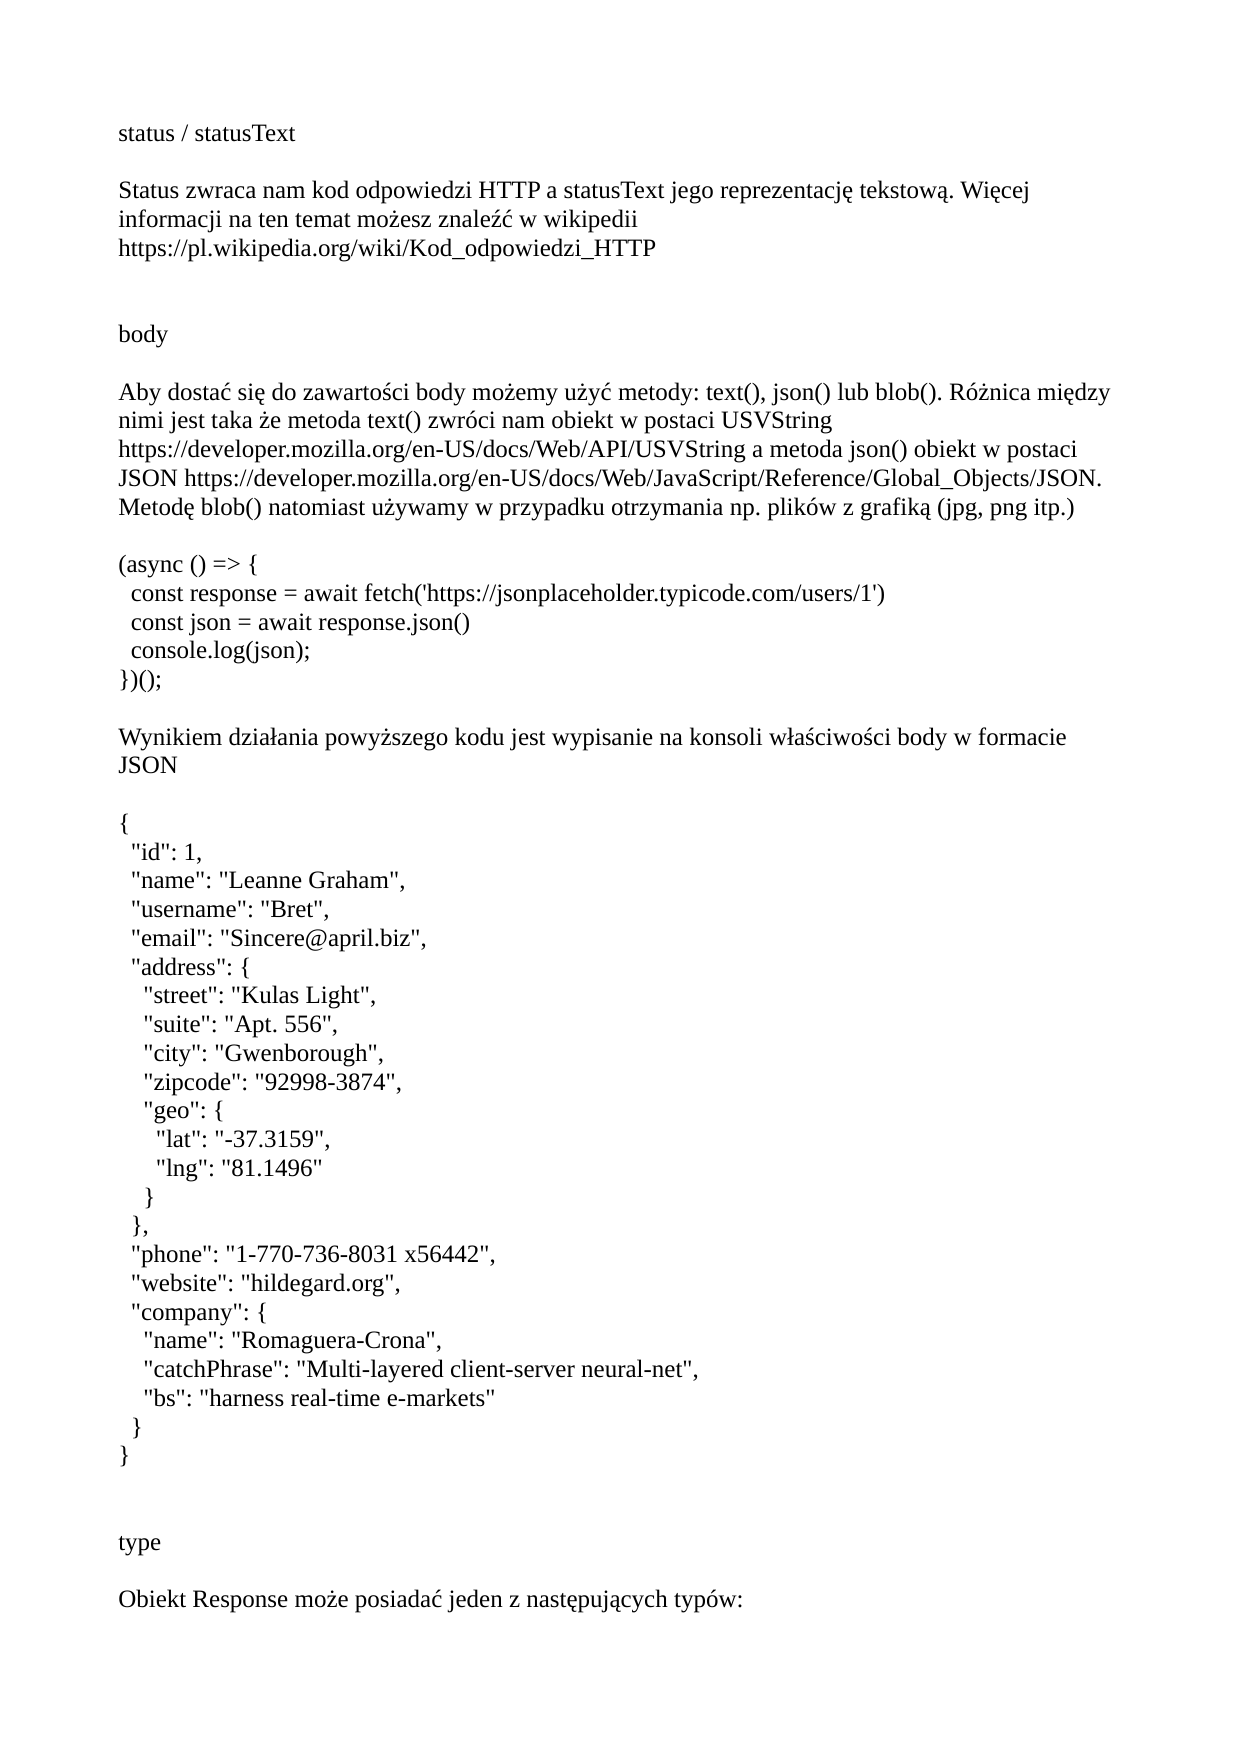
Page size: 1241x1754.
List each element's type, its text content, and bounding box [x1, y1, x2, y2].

text Wynikiem działania powyższego kodu jest wypisanie na konsoli właściwości body w formacie JSON [118, 722, 1122, 779]
text "address": { [118, 952, 1122, 981]
text "catchPhrase": "Multi-layered client-server neural-net", [118, 1354, 1122, 1383]
text (async () => { [118, 549, 1122, 578]
text "username": "Bret", [118, 894, 1122, 923]
text console.log(json); [118, 636, 1122, 664]
text type [118, 1527, 1122, 1556]
text const json = await response.json() [118, 607, 1122, 636]
text "city": "Gwenborough", [118, 1038, 1122, 1067]
text Status zwraca nam kod odpowiedzi HTTP a statusText jego reprezentację tekstową. Więcej informacji na ten temat możesz znaleźć w wikipedii https://pl.wikipedia.org/wiki/Kod_odpowiedzi_HTTP [118, 176, 1122, 262]
text "company": { [118, 1297, 1122, 1326]
text "phone": "1-770-736-8031 x56442", [118, 1239, 1122, 1268]
text "lng": "81.1496" [118, 1153, 1122, 1182]
text body [118, 319, 1122, 348]
text "bs": "harness real-time e-markets" [118, 1383, 1122, 1412]
text "zipcode": "92998-3874", [118, 1067, 1122, 1096]
text const response = await fetch('https://jsonplaceholder.typicode.com/users/1') [118, 578, 1122, 607]
text "lat": "-37.3159", [118, 1124, 1122, 1153]
text "email": "Sincere@april.biz", [118, 923, 1122, 952]
text { [118, 808, 1122, 837]
text Aby dostać się do zawartości body możemy użyć metody: text(), json() lub blob(). Różnica między nimi jest taka że metoda text() zwróci nam obiekt w postaci USVString https://developer.mozilla.org/en-US/docs/Web/API/USVString a metoda json() obiekt w postaci JSON https://developer.mozilla.org/en-US/docs/Web/JavaScript/Reference/Global_Objects/JSON. Metodę blob() natomiast używamy w przypadku otrzymania np. plików z grafiką (jpg, png itp.) [118, 377, 1122, 521]
text }, [118, 1211, 1122, 1239]
text "website": "hildegard.org", [118, 1268, 1122, 1297]
text "street": "Kulas Light", [118, 981, 1122, 1009]
text "geo": { [118, 1096, 1122, 1124]
text })(); [118, 664, 1122, 693]
text "id": 1, [118, 837, 1122, 866]
text } [118, 1412, 1122, 1441]
text } [118, 1441, 1122, 1469]
text "name": "Romaguera-Crona", [118, 1326, 1122, 1354]
text } [118, 1182, 1122, 1211]
text status / statusText [118, 118, 1122, 147]
text "suite": "Apt. 556", [118, 1009, 1122, 1038]
text "name": "Leanne Graham", [118, 866, 1122, 894]
text Obiekt Response może posiadać jeden z następujących typów: [118, 1584, 1122, 1613]
